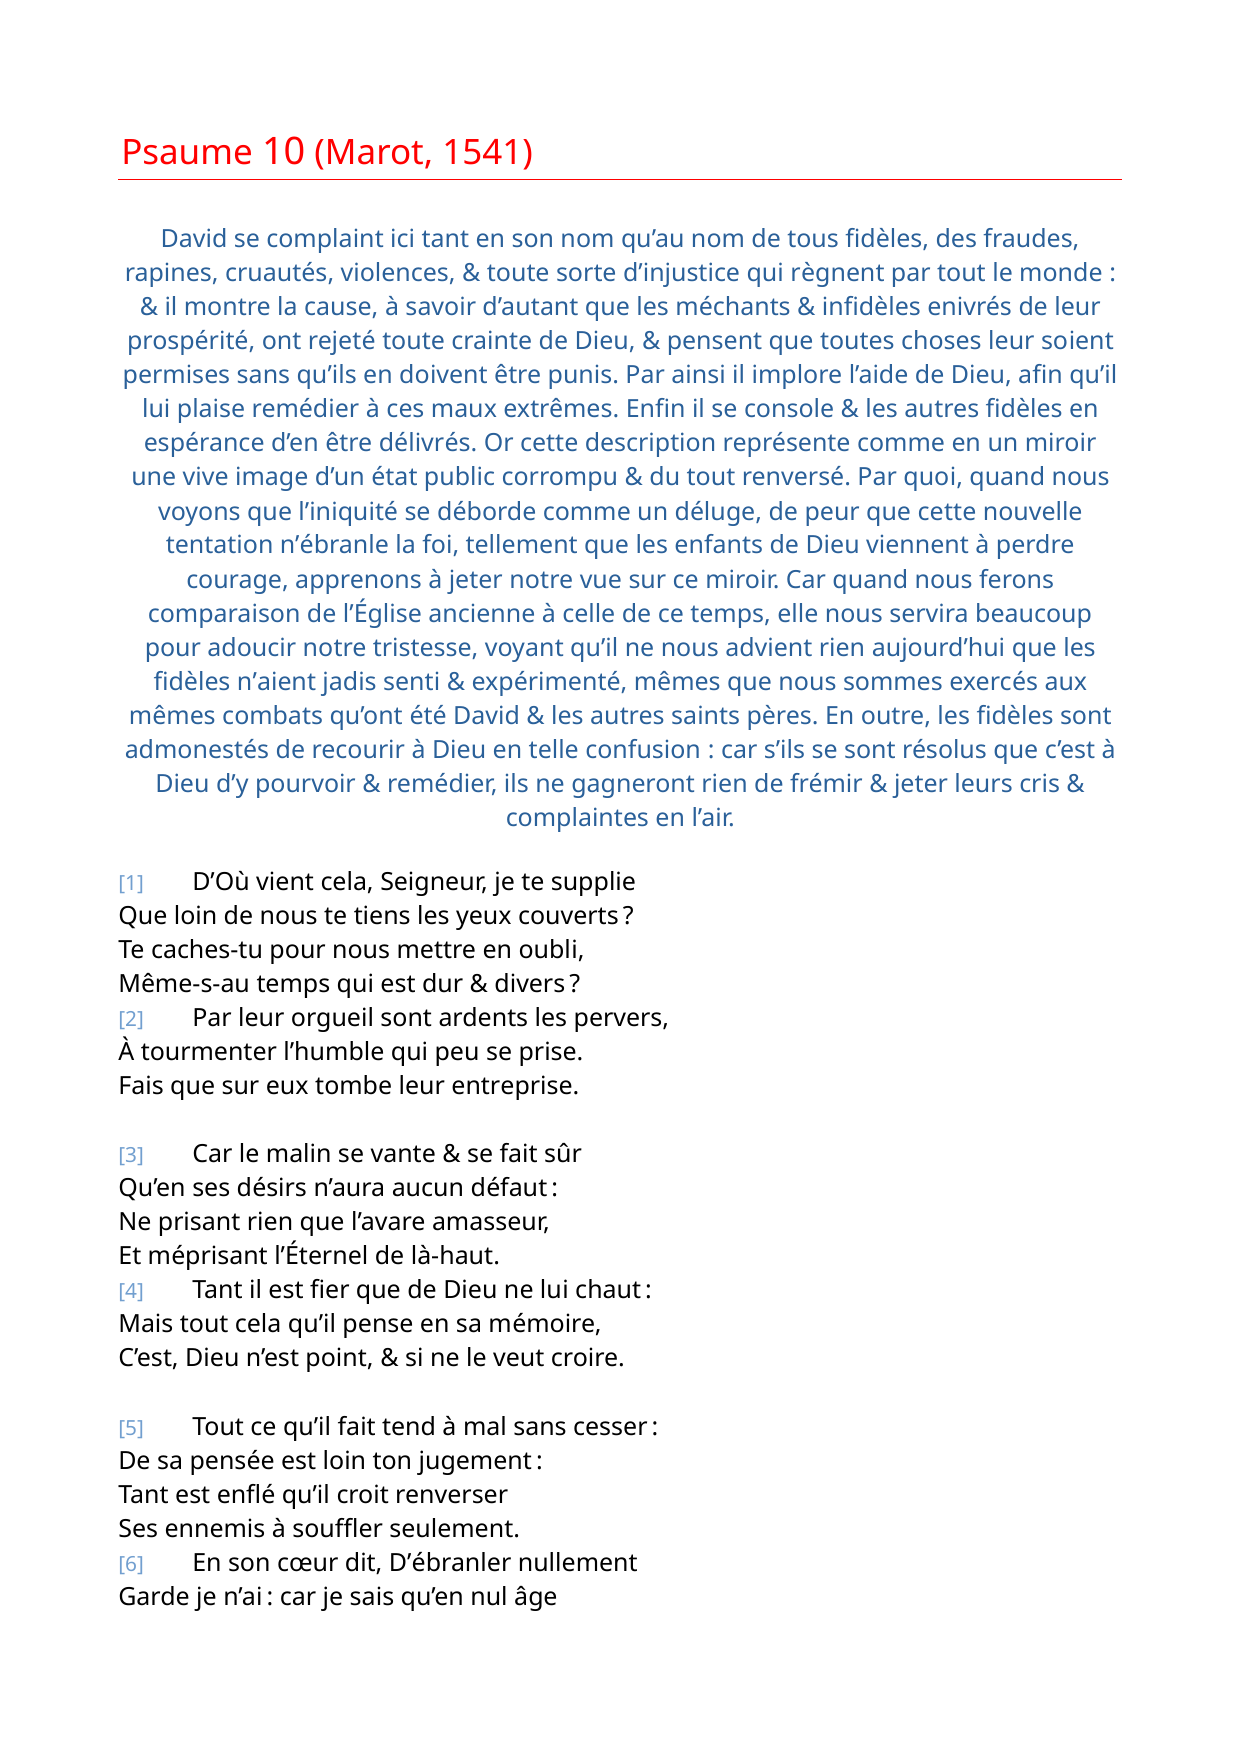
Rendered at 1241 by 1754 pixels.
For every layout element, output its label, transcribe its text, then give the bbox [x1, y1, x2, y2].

text [6] En son cœur dit, D’ébranler nullement [118, 1544, 1122, 1578]
text Fais que sur eux tombe leur entreprise. [118, 1068, 1122, 1102]
text Qu’en ses désirs n’aura aucun défaut : [118, 1170, 1122, 1204]
text C’est, Dieu n’est point, & si ne le veut croire. [118, 1340, 1122, 1374]
text Que loin de nous te tiens les yeux couverts ? [118, 897, 1122, 931]
text [4] Tant il est fier que de Dieu ne lui chaut : [118, 1272, 1122, 1306]
text Même-s-au temps qui est dur & divers ? [118, 965, 1122, 999]
text David se complaint ici tant en son nom qu’au nom de tous fidèles, des fraudes, rapines, cruautés, violences, & toute sorte d’injustice qui règnent par tout le monde : & il montre la cause, à savoir d’autant que les méchants & infidèles enivrés de leur prospérité, ont rejeté toute crainte de Dieu, & pensent que toutes choses leur soient permises sans qu’ils en doivent être punis. Par ainsi il implore l’aide de Dieu, afin qu’il lui plaise remédier à ces maux extrêmes. Enfin il se console & les autres fidèles en espérance d’en être délivrés. Or cette description représente comme en un miroir une vive image d’un état public corrompu & du tout renversé. Par quoi, quand nous voyons que l’iniquité se déborde comme un déluge, de peur que cette nouvelle tentation n’ébranle la foi, tellement que les enfants de Dieu viennent à perdre courage, apprenons à jeter notre vue sur ce miroir. Car quand nous ferons comparaison de l’Église ancienne à celle de ce temps, elle nous servira beaucoup pour adoucir notre tristesse, voyant qu’il ne nous advient rien aujourd’hui que les fidèles n’aient jadis senti & expérimenté, mêmes que nous sommes exercés aux mêmes combats qu’ont été David & les autres saints pères. En outre, les fidèles sont admonestés de recourir à Dieu en telle confusion : car s’ils se sont résolus que c’est à Dieu d’y pourvoir & remédier, ils ne gagneront rien de frémir & jeter leurs cris & complaintes en l’air. [118, 221, 1122, 834]
text [3] Car le malin se vante & se fait sûr [118, 1136, 1122, 1170]
text Te caches-tu pour nous mettre en oubli, [118, 931, 1122, 965]
text Garde je n’ai : car je sais qu’en nul âge [118, 1578, 1122, 1613]
text [5] Tout ce qu’il fait tend à mal sans cesser : [118, 1408, 1122, 1442]
text Ses ennemis à souffler seulement. [118, 1510, 1122, 1544]
text Tant est enflé qu’il croit renverser [118, 1476, 1122, 1510]
text [2] Par leur orgueil sont ardents les pervers, [118, 999, 1122, 1033]
text De sa pensée est loin ton jugement : [118, 1442, 1122, 1476]
subtitle Psaume 10 (Marot, 1541) [118, 121, 1122, 179]
text Mais tout cela qu’il pense en sa mémoire, [118, 1306, 1122, 1340]
text Et méprisant l’Éternel de là-haut. [118, 1238, 1122, 1272]
text À tourmenter l’humble qui peu se prise. [118, 1033, 1122, 1068]
text Ne prisant rien que l’avare amasseur, [118, 1204, 1122, 1238]
text [1] D’Où vient cela, Seigneur, je te supplie [118, 863, 1122, 897]
